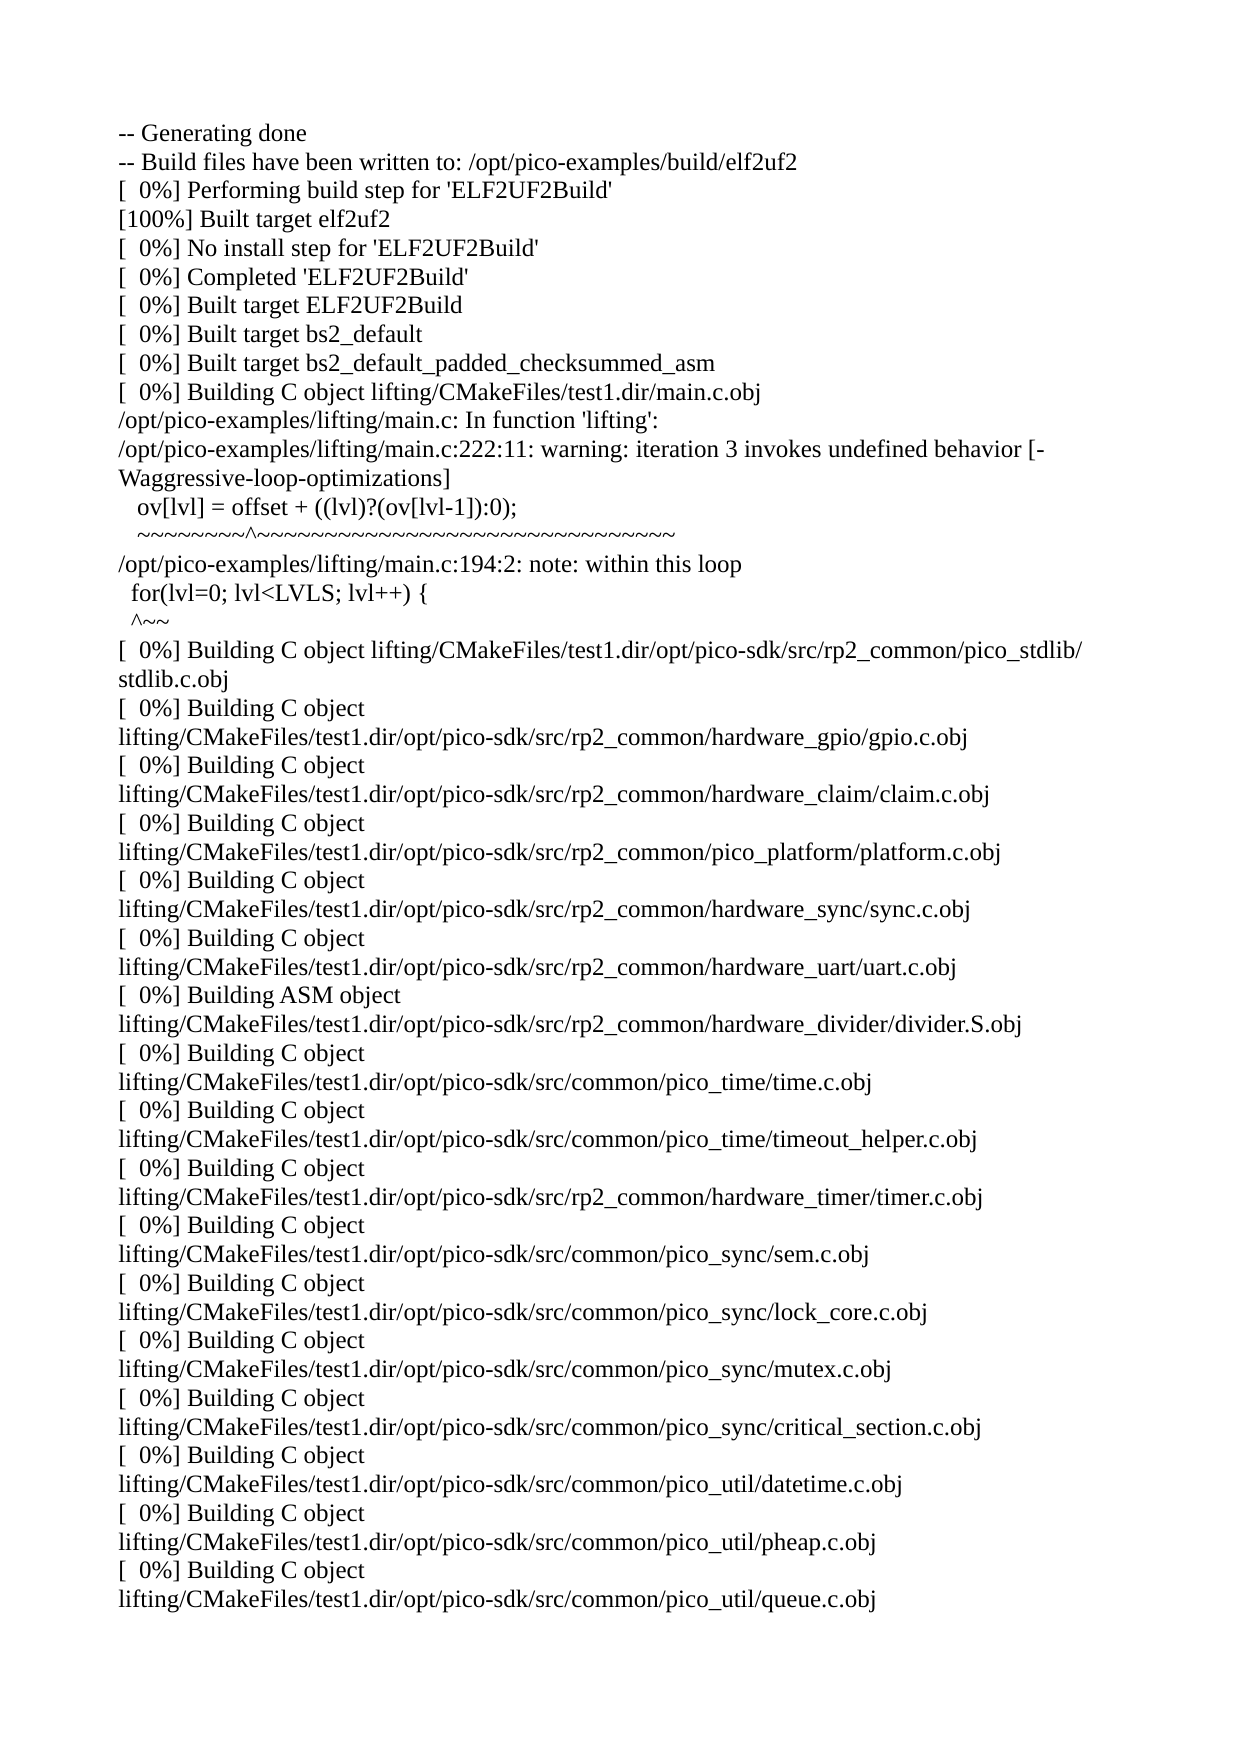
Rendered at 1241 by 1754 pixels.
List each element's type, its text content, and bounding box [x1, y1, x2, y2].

text [ 0%] Performing build step for 'ELF2UF2Build' [118, 176, 1122, 204]
text [ 0%] Building C object lifting/CMakeFiles/test1.dir/opt/pico-sdk/src/common/pico_time/time.c.obj [118, 1038, 1122, 1096]
text ^~~ [118, 607, 1122, 636]
text [ 0%] Building C object lifting/CMakeFiles/test1.dir/opt/pico-sdk/src/rp2_common/hardware_claim/claim.c.obj [118, 751, 1122, 808]
text [ 0%] Built target bs2_default_padded_checksummed_asm [118, 348, 1122, 377]
text [ 0%] No install step for 'ELF2UF2Build' [118, 233, 1122, 262]
text [ 0%] Built target ELF2UF2Build [118, 291, 1122, 319]
text [ 0%] Building C object lifting/CMakeFiles/test1.dir/opt/pico-sdk/src/rp2_common/pico_stdlib/stdlib.c.obj [118, 636, 1122, 693]
text [ 0%] Completed 'ELF2UF2Build' [118, 262, 1122, 291]
text for(lvl=0; lvl<LVLS; lvl++) { [118, 578, 1122, 607]
text [ 0%] Built target bs2_default [118, 319, 1122, 348]
text /opt/pico-examples/lifting/main.c:194:2: note: within this loop [118, 549, 1122, 578]
text [ 0%] Building C object lifting/CMakeFiles/test1.dir/opt/pico-sdk/src/common/pico_util/queue.c.obj [118, 1556, 1122, 1613]
text -- Build files have been written to: /opt/pico-examples/build/elf2uf2 [118, 147, 1122, 176]
text [ 0%] Building C object lifting/CMakeFiles/test1.dir/opt/pico-sdk/src/rp2_common/hardware_gpio/gpio.c.obj [118, 693, 1122, 751]
text [ 0%] Building C object lifting/CMakeFiles/test1.dir/main.c.obj [118, 377, 1122, 406]
text [ 0%] Building ASM object lifting/CMakeFiles/test1.dir/opt/pico-sdk/src/rp2_common/hardware_divider/divider.S.obj [118, 981, 1122, 1038]
text [ 0%] Building C object lifting/CMakeFiles/test1.dir/opt/pico-sdk/src/common/pico_util/datetime.c.obj [118, 1441, 1122, 1498]
text [ 0%] Building C object lifting/CMakeFiles/test1.dir/opt/pico-sdk/src/common/pico_sync/sem.c.obj [118, 1211, 1122, 1268]
text /opt/pico-examples/lifting/main.c:222:11: warning: iteration 3 invokes undefined behavior [-Waggressive-loop-optimizations] [118, 434, 1122, 492]
text [ 0%] Building C object lifting/CMakeFiles/test1.dir/opt/pico-sdk/src/rp2_common/pico_platform/platform.c.obj [118, 808, 1122, 866]
text [ 0%] Building C object lifting/CMakeFiles/test1.dir/opt/pico-sdk/src/common/pico_util/pheap.c.obj [118, 1498, 1122, 1556]
text [ 0%] Building C object lifting/CMakeFiles/test1.dir/opt/pico-sdk/src/rp2_common/hardware_timer/timer.c.obj [118, 1153, 1122, 1211]
text [ 0%] Building C object lifting/CMakeFiles/test1.dir/opt/pico-sdk/src/common/pico_sync/mutex.c.obj [118, 1326, 1122, 1383]
text [ 0%] Building C object lifting/CMakeFiles/test1.dir/opt/pico-sdk/src/rp2_common/hardware_uart/uart.c.obj [118, 923, 1122, 981]
text [100%] Built target elf2uf2 [118, 204, 1122, 233]
text [ 0%] Building C object lifting/CMakeFiles/test1.dir/opt/pico-sdk/src/rp2_common/hardware_sync/sync.c.obj [118, 866, 1122, 923]
text [ 0%] Building C object lifting/CMakeFiles/test1.dir/opt/pico-sdk/src/common/pico_sync/lock_core.c.obj [118, 1268, 1122, 1326]
text ~~~~~~~~^~~~~~~~~~~~~~~~~~~~~~~~~~~~~~~~ [118, 521, 1122, 549]
text /opt/pico-examples/lifting/main.c: In function 'lifting': [118, 406, 1122, 434]
text [ 0%] Building C object lifting/CMakeFiles/test1.dir/opt/pico-sdk/src/common/pico_sync/critical_section.c.obj [118, 1383, 1122, 1441]
text [ 0%] Building C object lifting/CMakeFiles/test1.dir/opt/pico-sdk/src/common/pico_time/timeout_helper.c.obj [118, 1096, 1122, 1153]
text -- Generating done [118, 118, 1122, 147]
text ov[lvl] = offset + ((lvl)?(ov[lvl-1]):0); [118, 492, 1122, 521]
